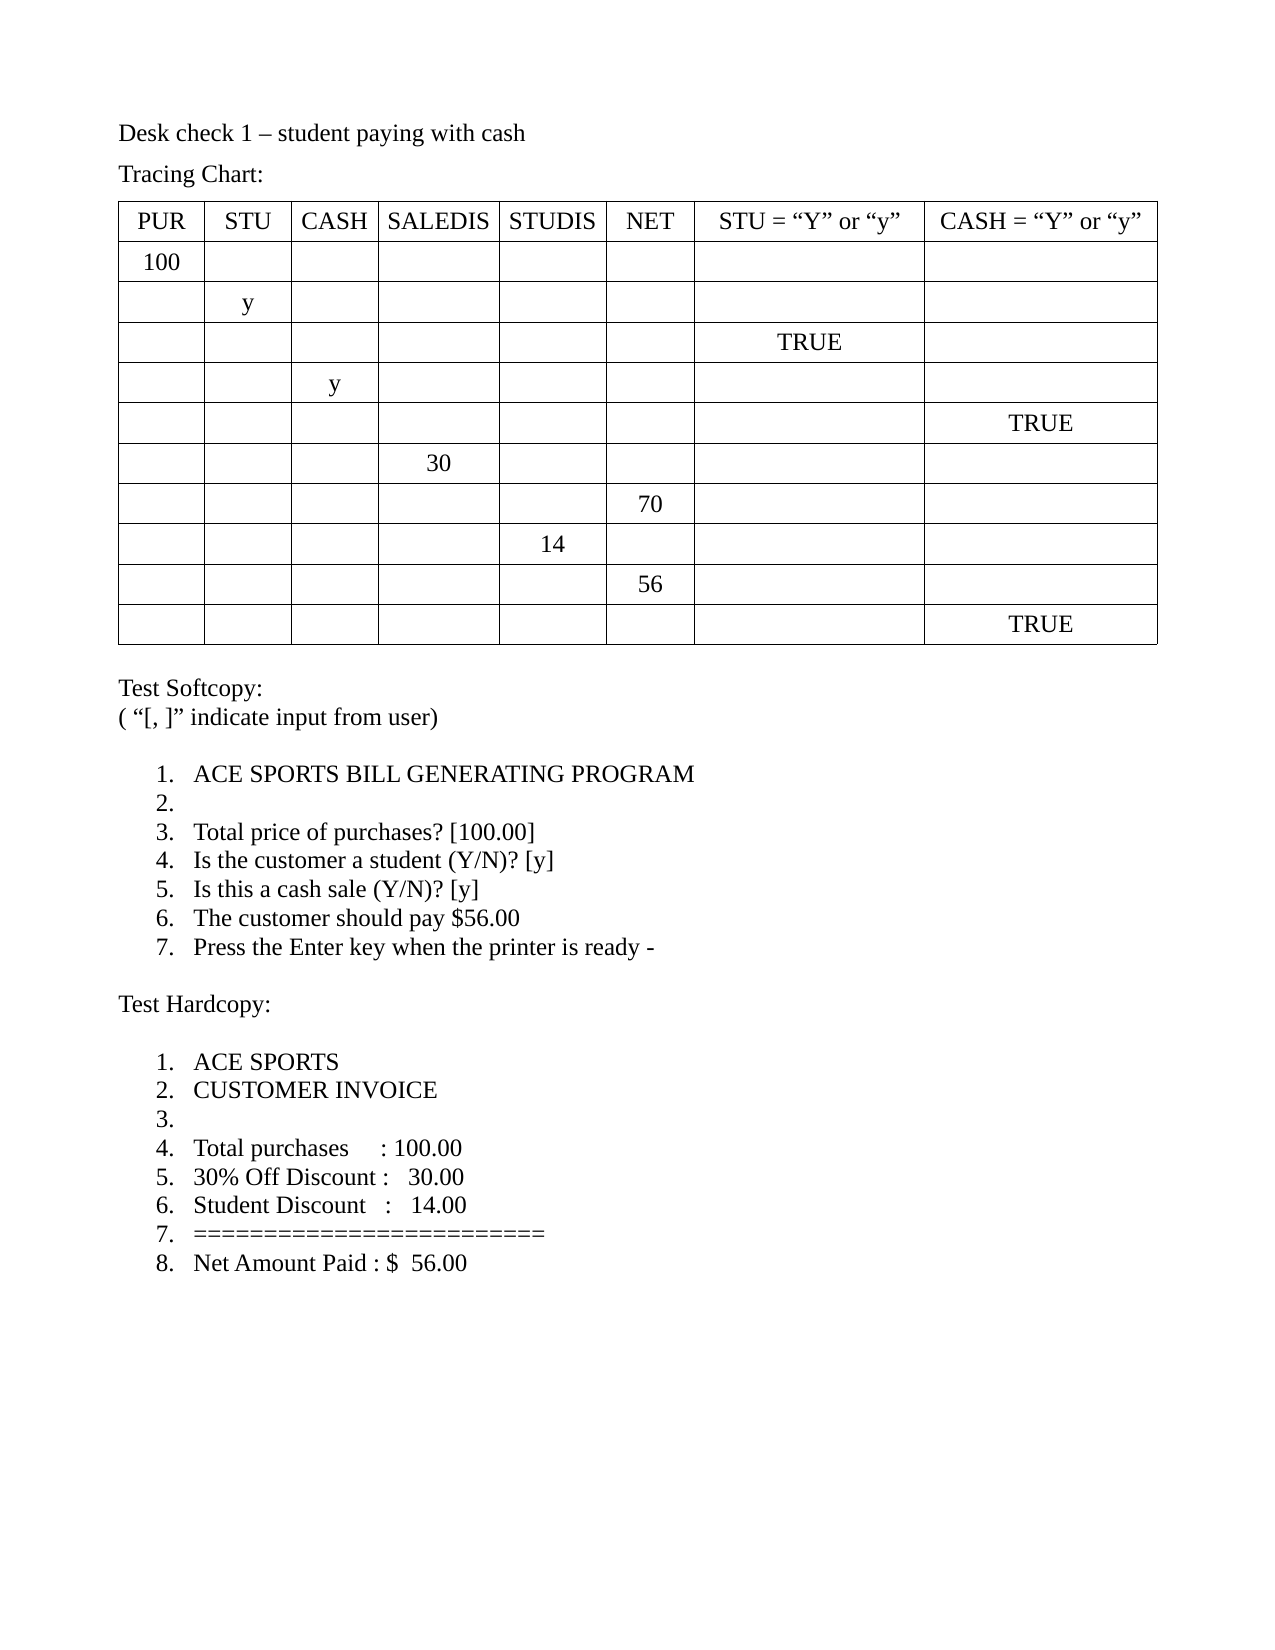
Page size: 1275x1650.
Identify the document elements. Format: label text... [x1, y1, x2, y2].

list Press the Enter key when the printer is ready - [156, 932, 1157, 960]
table_cell [119, 403, 204, 442]
table_cell [379, 403, 499, 442]
table_cell [607, 242, 694, 281]
table_cell [292, 444, 378, 483]
table_cell [205, 565, 291, 604]
list Is the customer a student (Y/N)? [y] [156, 845, 1157, 874]
table_cell [500, 565, 606, 604]
table_cell [119, 282, 204, 322]
table_cell [379, 484, 499, 523]
list ========================= [156, 1219, 1157, 1248]
table_cell [292, 323, 378, 362]
table_cell [500, 605, 606, 644]
table_cell [925, 565, 1157, 604]
table_cell [607, 363, 694, 402]
table_header STU [205, 202, 291, 241]
table_cell [607, 605, 694, 644]
table_cell [925, 282, 1157, 322]
table_cell [205, 403, 291, 442]
table_cell [379, 323, 499, 362]
table_cell y [292, 363, 378, 402]
table_cell [607, 323, 694, 362]
table_header CASH [292, 202, 378, 241]
table_cell [119, 363, 204, 402]
table_cell [379, 605, 499, 644]
table_cell [119, 484, 204, 523]
table_cell [695, 565, 924, 604]
text Desk check 1 – student paying with cash [118, 118, 1157, 147]
table_header STUDIS [500, 202, 606, 241]
table_cell [379, 282, 499, 322]
table_cell [500, 242, 606, 281]
table_cell [695, 282, 924, 322]
table_cell [119, 524, 204, 563]
table_cell [379, 524, 499, 563]
table_cell [607, 524, 694, 563]
table_cell [695, 605, 924, 644]
table_cell [695, 403, 924, 442]
table_cell [925, 323, 1157, 362]
list The customer should pay $56.00 [156, 903, 1157, 932]
table_cell 14 [500, 524, 606, 563]
table_cell [695, 242, 924, 281]
list 30% Off Discount : 30.00 [156, 1162, 1157, 1190]
text Test Hardcopy: [118, 989, 1157, 1018]
table_cell 56 [607, 565, 694, 604]
table_cell TRUE [925, 605, 1157, 644]
list Total price of purchases? [100.00] [156, 817, 1157, 845]
table_cell [292, 565, 378, 604]
table_cell y [205, 282, 291, 322]
list ACE SPORTS BILL GENERATING PROGRAM [156, 759, 1157, 788]
table_cell [205, 323, 291, 362]
list Student Discount : 14.00 [156, 1190, 1157, 1219]
table_cell [925, 524, 1157, 563]
table_header CASH = “Y” or “y” [925, 202, 1157, 241]
table_cell [500, 484, 606, 523]
table_cell [607, 444, 694, 483]
table_cell [500, 323, 606, 362]
table_cell 70 [607, 484, 694, 523]
table_cell [205, 524, 291, 563]
table_cell [292, 403, 378, 442]
table_cell [925, 242, 1157, 281]
table_cell [379, 565, 499, 604]
table_cell 100 [119, 242, 204, 281]
table_cell 30 [379, 444, 499, 483]
table_header PUR [119, 202, 204, 241]
table_cell [925, 484, 1157, 523]
table_cell [292, 242, 378, 281]
table_cell [205, 484, 291, 523]
table_cell [607, 282, 694, 322]
table_cell [695, 524, 924, 563]
table_cell [695, 363, 924, 402]
list Is this a cash sale (Y/N)? [y] [156, 874, 1157, 903]
list Total purchases : 100.00 [156, 1133, 1157, 1162]
table_cell [119, 444, 204, 483]
table_cell [607, 403, 694, 442]
table_cell [925, 444, 1157, 483]
table_cell [695, 444, 924, 483]
list ACE SPORTS [156, 1047, 1157, 1075]
table_header SALEDIS [379, 202, 499, 241]
table_cell [205, 444, 291, 483]
table_cell [925, 363, 1157, 402]
table_cell [500, 363, 606, 402]
table_cell [292, 524, 378, 563]
table_cell [695, 484, 924, 523]
table_cell [379, 363, 499, 402]
table_cell [379, 242, 499, 281]
table_header STU = “Y” or “y” [695, 202, 924, 241]
table_cell [119, 565, 204, 604]
table_cell TRUE [925, 403, 1157, 442]
list CUSTOMER INVOICE [156, 1075, 1157, 1104]
text Tracing Chart: [118, 159, 1157, 188]
table_cell [205, 605, 291, 644]
table_cell [500, 403, 606, 442]
list Net Amount Paid : $ 56.00 [156, 1248, 1157, 1277]
table_cell [500, 444, 606, 483]
text ( “[, ]” indicate input from user) [118, 702, 1157, 730]
table_cell [292, 282, 378, 322]
table_cell [292, 484, 378, 523]
table_cell [500, 282, 606, 322]
table_cell [205, 242, 291, 281]
table_cell [292, 605, 378, 644]
table_cell TRUE [695, 323, 924, 362]
table_cell [119, 605, 204, 644]
table_cell [119, 323, 204, 362]
text Test Softcopy: [118, 673, 1157, 702]
table_header NET [607, 202, 694, 241]
table_cell [205, 363, 291, 402]
